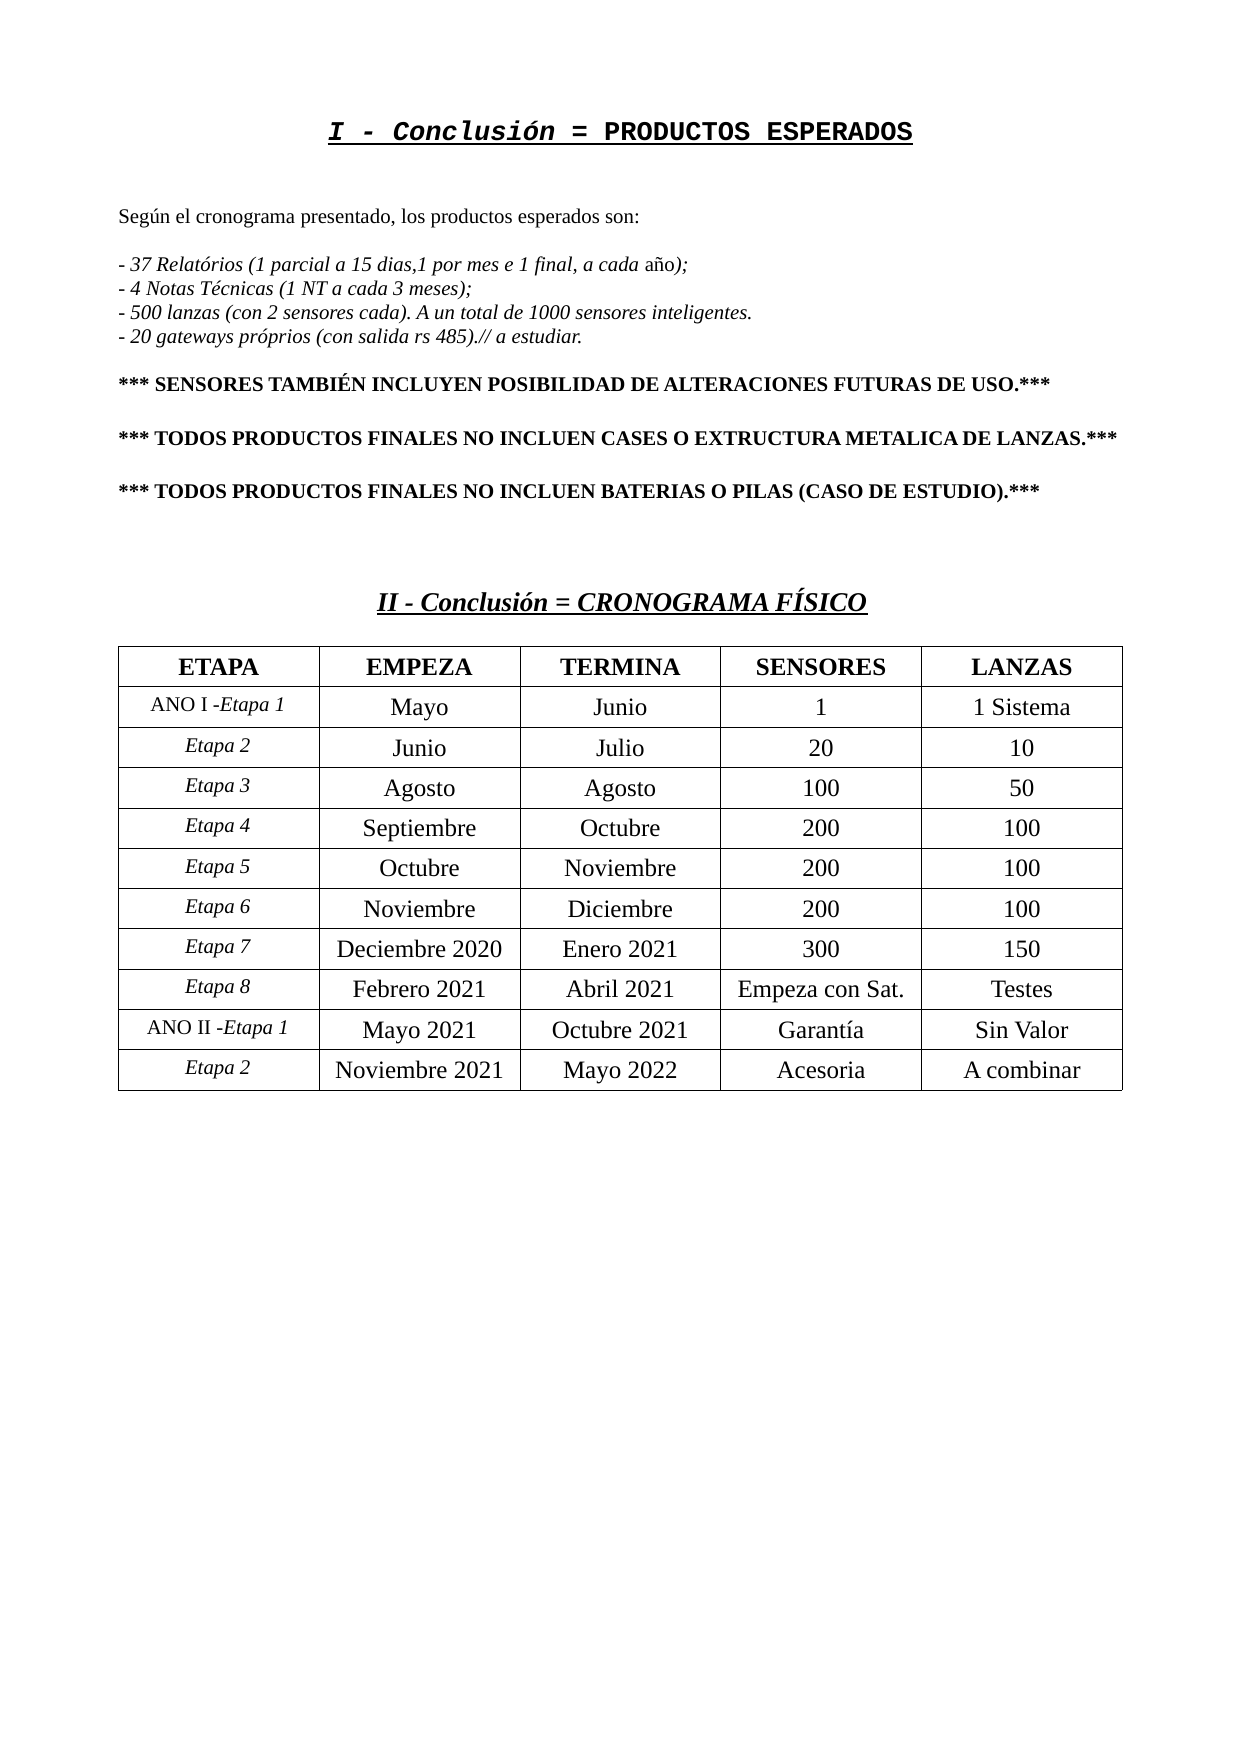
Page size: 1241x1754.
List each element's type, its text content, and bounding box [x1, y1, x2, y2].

table_header LANZAS [922, 647, 1122, 686]
table_cell 200 [721, 889, 921, 928]
table_cell 100 [922, 849, 1122, 888]
text - 37 Relatórios (1 parcial a 15 dias,1 por mes e 1 final, a cada año); [118, 252, 1122, 276]
table_cell Deciembre 2020 [320, 929, 520, 969]
text *** TODOS PRODUCTOS FINALES NO INCLUEN BATERIAS O PILAS (CASO DE ESTUDIO).*** [118, 479, 1122, 503]
table_cell 50 [922, 768, 1122, 807]
table_cell 100 [721, 768, 921, 807]
table_cell Etapa 5 [119, 849, 319, 888]
text *** TODOS PRODUCTOS FINALES NO INCLUEN CASES O EXTRUCTURA METALICA DE LANZAS.*** [118, 426, 1122, 450]
table_cell Octubre [521, 809, 720, 848]
table_cell Febrero 2021 [320, 970, 520, 1009]
table_header ETAPA [119, 647, 319, 686]
table_cell ANO II -Etapa 1 [119, 1010, 319, 1049]
table_cell 100 [922, 809, 1122, 848]
table_cell Mayo 2022 [521, 1050, 720, 1089]
table_cell Julio [521, 728, 720, 767]
table_cell A combinar [922, 1050, 1122, 1089]
table_cell Mayo [320, 687, 520, 727]
table_cell 200 [721, 849, 921, 888]
table_cell Septiembre [320, 809, 520, 848]
table_cell Etapa 2 [119, 1050, 319, 1089]
table_cell Empeza con Sat. [721, 970, 921, 1009]
table_cell Agosto [320, 768, 520, 807]
table_cell Junio [521, 687, 720, 727]
table_cell Agosto [521, 768, 720, 807]
table_cell 150 [922, 929, 1122, 969]
table_cell Noviembre [521, 849, 720, 888]
table_cell Etapa 7 [119, 929, 319, 969]
table_cell 1 [721, 687, 921, 727]
table_cell Noviembre 2021 [320, 1050, 520, 1089]
table_cell Testes [922, 970, 1122, 1009]
table_cell 200 [721, 809, 921, 848]
table_cell Etapa 8 [119, 970, 319, 1009]
table_cell Etapa 4 [119, 809, 319, 848]
table_cell Sin Valor [922, 1010, 1122, 1049]
table_cell 10 [922, 728, 1122, 767]
text Según el cronograma presentado, los productos esperados son: [118, 204, 1122, 228]
table_cell Enero 2021 [521, 929, 720, 969]
table_header TERMINA [521, 647, 720, 686]
text - 500 lanzas (con 2 sensores cada). A un total de 1000 sensores inteligentes. [118, 300, 1122, 324]
table_cell 100 [922, 889, 1122, 928]
table_header SENSORES [721, 647, 921, 686]
table_header EMPEZA [320, 647, 520, 686]
text I - Conclusión = PRODUCTOS ESPERADOS [118, 118, 1122, 149]
table_cell Etapa 6 [119, 889, 319, 928]
text - 20 gateways próprios (con salida rs 485).// a estudiar. [118, 324, 1122, 348]
table_cell Noviembre [320, 889, 520, 928]
table_cell Junio [320, 728, 520, 767]
table_cell 300 [721, 929, 921, 969]
table_cell Octubre 2021 [521, 1010, 720, 1049]
table_cell Diciembre [521, 889, 720, 928]
table_cell Etapa 3 [119, 768, 319, 807]
table_cell ANO I -Etapa 1 [119, 687, 319, 727]
table_cell Abril 2021 [521, 970, 720, 1009]
table_cell Garantía [721, 1010, 921, 1049]
text *** SENSORES TAMBIÉN INCLUYEN POSIBILIDAD DE ALTERACIONES FUTURAS DE USO.*** [118, 372, 1122, 396]
table_cell 20 [721, 728, 921, 767]
table_cell Etapa 2 [119, 728, 319, 767]
table_cell Octubre [320, 849, 520, 888]
table_cell 1 Sistema [922, 687, 1122, 727]
text - 4 Notas Técnicas (1 NT a cada 3 meses); [118, 276, 1122, 300]
text II - Conclusión = CRONOGRAMA FÍSICO [118, 586, 1122, 617]
table_cell Acesoria [721, 1050, 921, 1089]
table_cell Mayo 2021 [320, 1010, 520, 1049]
